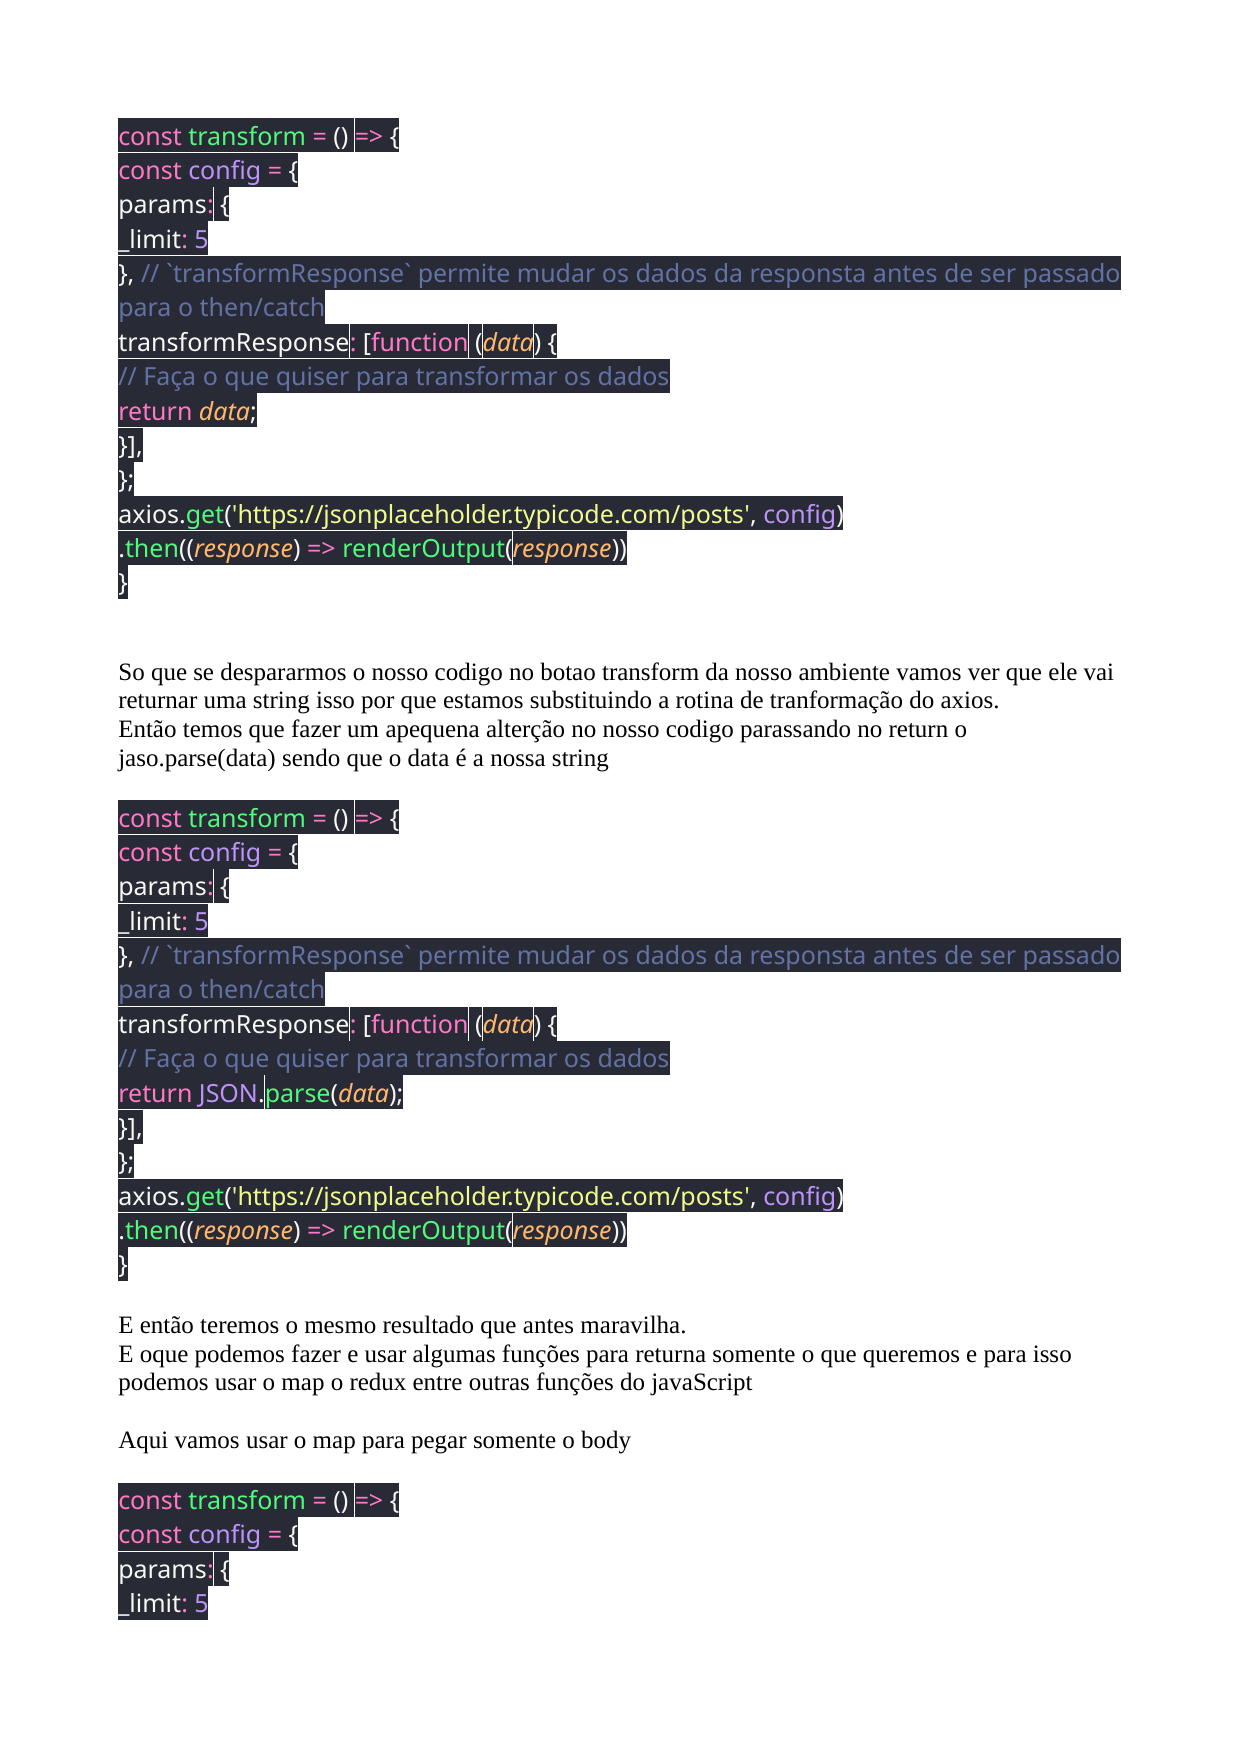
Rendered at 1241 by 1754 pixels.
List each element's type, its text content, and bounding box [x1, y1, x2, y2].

text E então teremos o mesmo resultado que antes maravilha. [118, 1310, 1122, 1339]
text _limit: 5 [118, 903, 1122, 937]
text }, // `transformResponse` permite mudar os dados da responsta antes de ser passado para o then/catch [118, 255, 1122, 324]
text }, // `transformResponse` permite mudar os dados da responsta antes de ser passado para o then/catch [118, 937, 1122, 1006]
text params: { [118, 869, 1122, 903]
text So que se despararmos o nosso codigo no botao transform da nosso ambiente vamos ver que ele vai returnar uma string isso por que estamos substituindo a rotina de tranformação do axios. [118, 657, 1122, 714]
text _limit: 5 [118, 221, 1122, 255]
text params: { [118, 1551, 1122, 1586]
text _limit: 5 [118, 1586, 1122, 1620]
text }; [118, 1144, 1122, 1178]
text }; [118, 462, 1122, 496]
text Aqui vamos usar o map para pegar somente o body [118, 1425, 1122, 1454]
text params: { [118, 187, 1122, 221]
text transformResponse: [function (data) { [118, 324, 1122, 358]
text } [118, 565, 1122, 599]
text }], [118, 427, 1122, 462]
text // Faça o que quiser para transformar os dados [118, 358, 1122, 393]
text }], [118, 1109, 1122, 1144]
text axios.get('https://jsonplaceholder.typicode.com/posts', config) [118, 496, 1122, 530]
text const config = { [118, 834, 1122, 869]
text const transform = () => { [118, 800, 1122, 834]
text return JSON.parse(data); [118, 1075, 1122, 1109]
text transformResponse: [function (data) { [118, 1006, 1122, 1041]
text const transform = () => { [118, 1482, 1122, 1517]
text .then((response) => renderOutput(response)) [118, 530, 1122, 565]
text const config = { [118, 1517, 1122, 1551]
text E oque podemos fazer e usar algumas funções para returna somente o que queremos e para isso podemos usar o map o redux entre outras funções do javaScript [118, 1339, 1122, 1396]
text // Faça o que quiser para transformar os dados [118, 1041, 1122, 1075]
text } [118, 1247, 1122, 1281]
text axios.get('https://jsonplaceholder.typicode.com/posts', config) [118, 1178, 1122, 1212]
text .then((response) => renderOutput(response)) [118, 1212, 1122, 1247]
text const config = { [118, 152, 1122, 187]
text Então temos que fazer um apequena alterção no nosso codigo parassando no return o jaso.parse(data) sendo que o data é a nossa string [118, 714, 1122, 772]
text return data; [118, 393, 1122, 427]
text const transform = () => { [118, 118, 1122, 152]
